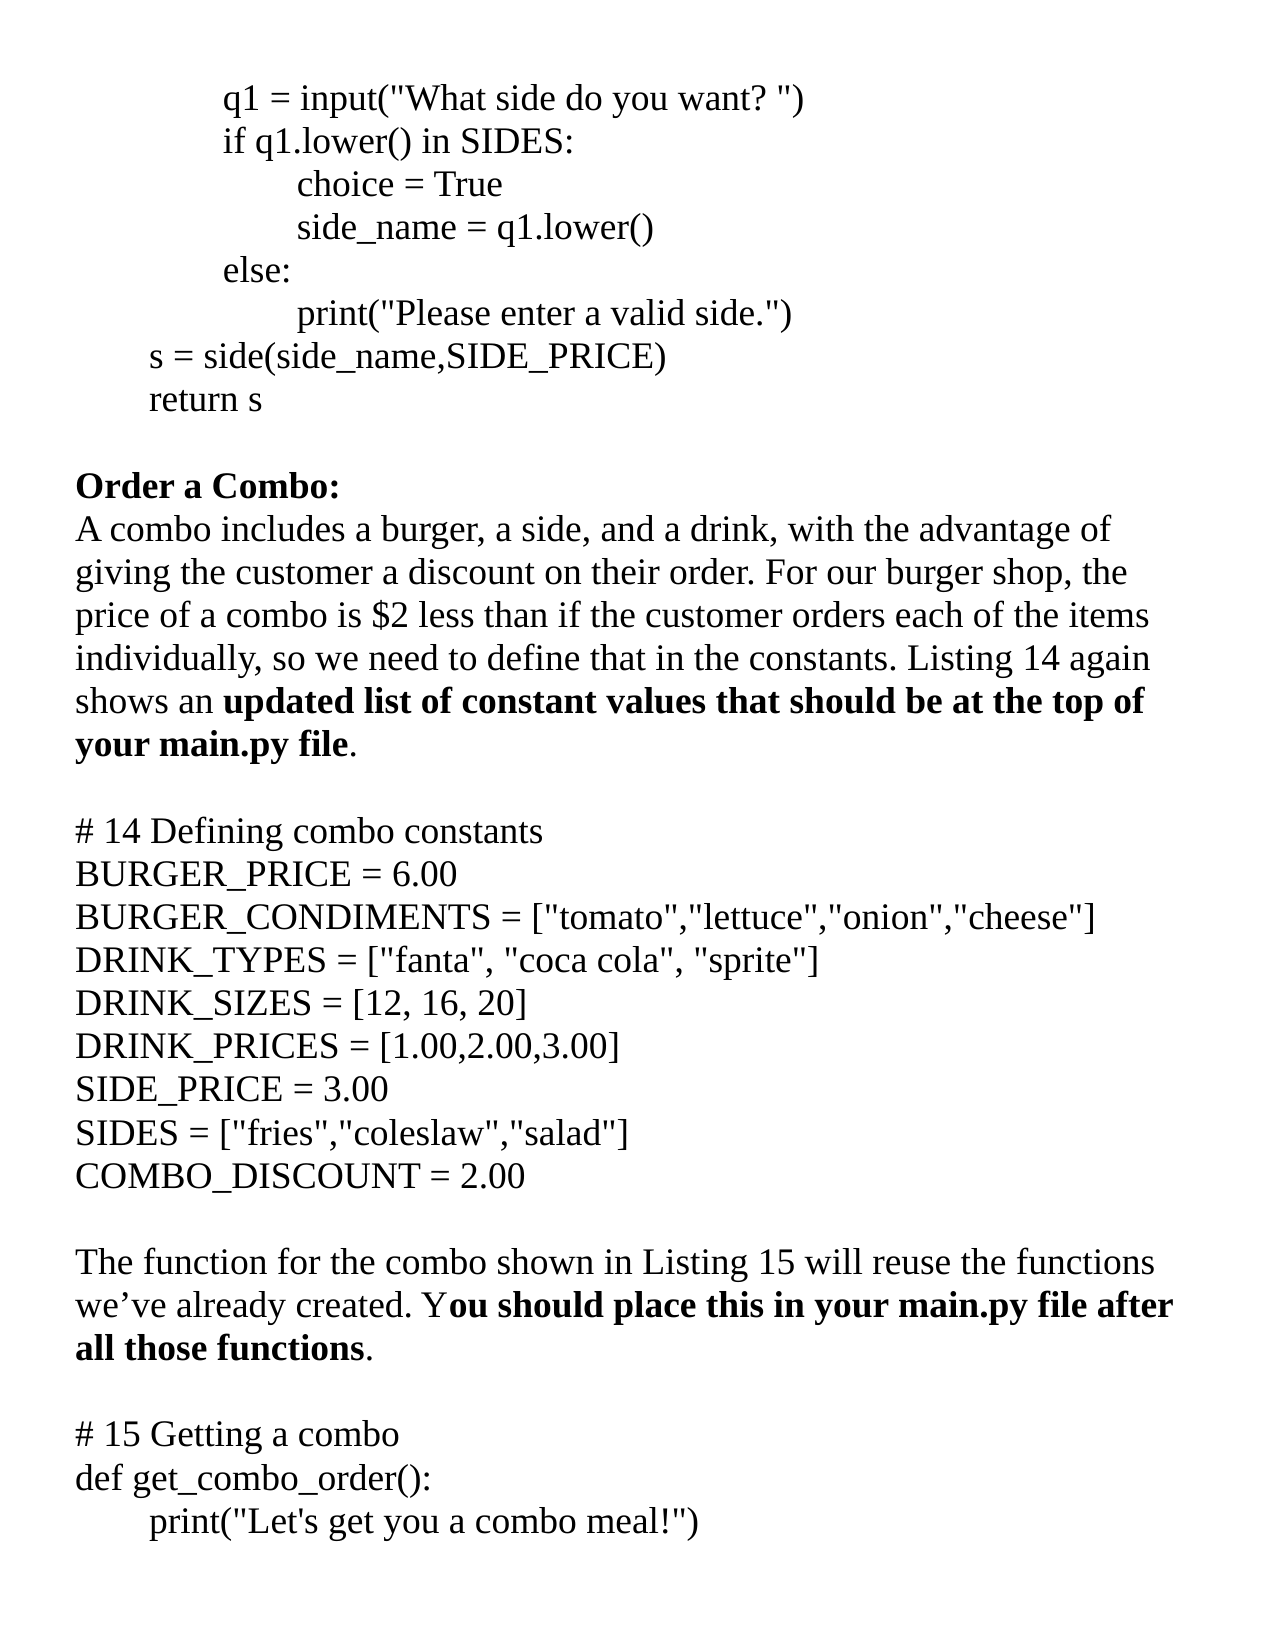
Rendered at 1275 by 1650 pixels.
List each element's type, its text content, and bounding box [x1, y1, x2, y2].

text choice = True [75, 161, 1200, 204]
text q1 = input("What side do you want? ") [75, 75, 1200, 118]
text side_name = q1.lower() [75, 204, 1200, 247]
text s = side(side_name,SIDE_PRICE) [75, 334, 1200, 377]
text # 15 Getting a combo [75, 1412, 1200, 1455]
text DRINK_PRICES = [1.00,2.00,3.00] [75, 1024, 1200, 1067]
text DRINK_SIZES = [12, 16, 20] [75, 981, 1200, 1024]
text return s [75, 377, 1200, 420]
text print("Please enter a valid side.") [75, 291, 1200, 334]
text SIDE_PRICE = 3.00 [75, 1067, 1200, 1110]
text def get_combo_order(): [75, 1455, 1200, 1498]
text # 14 Defining combo constants [75, 808, 1200, 851]
text if q1.lower() in SIDES: [75, 118, 1200, 161]
text BURGER_CONDIMENTS = ["tomato","lettuce","onion","cheese"] [75, 894, 1200, 937]
text Order a Combo: [75, 463, 1200, 506]
text COMBO_DISCOUNT = 2.00 [75, 1153, 1200, 1196]
text SIDES = ["fries","coleslaw","salad"] [75, 1110, 1200, 1153]
text BURGER_PRICE = 6.00 [75, 851, 1200, 894]
text DRINK_TYPES = ["fanta", "coca cola", "sprite"] [75, 937, 1200, 981]
text The function for the combo shown in Listing 15 will reuse the functions we’ve already created. You should place this in your main.py file after all those functions. [75, 1239, 1200, 1369]
text print("Let's get you a combo meal!") [75, 1498, 1200, 1541]
text A combo includes a burger, a side, and a drink, with the advantage of giving the customer a discount on their order. For our burger shop, the price of a combo is $2 less than if the customer orders each of the items individually, so we need to define that in the constants. Listing 14 again shows an updated list of constant values that should be at the top of your main.py file. [75, 506, 1200, 765]
text else: [75, 247, 1200, 291]
